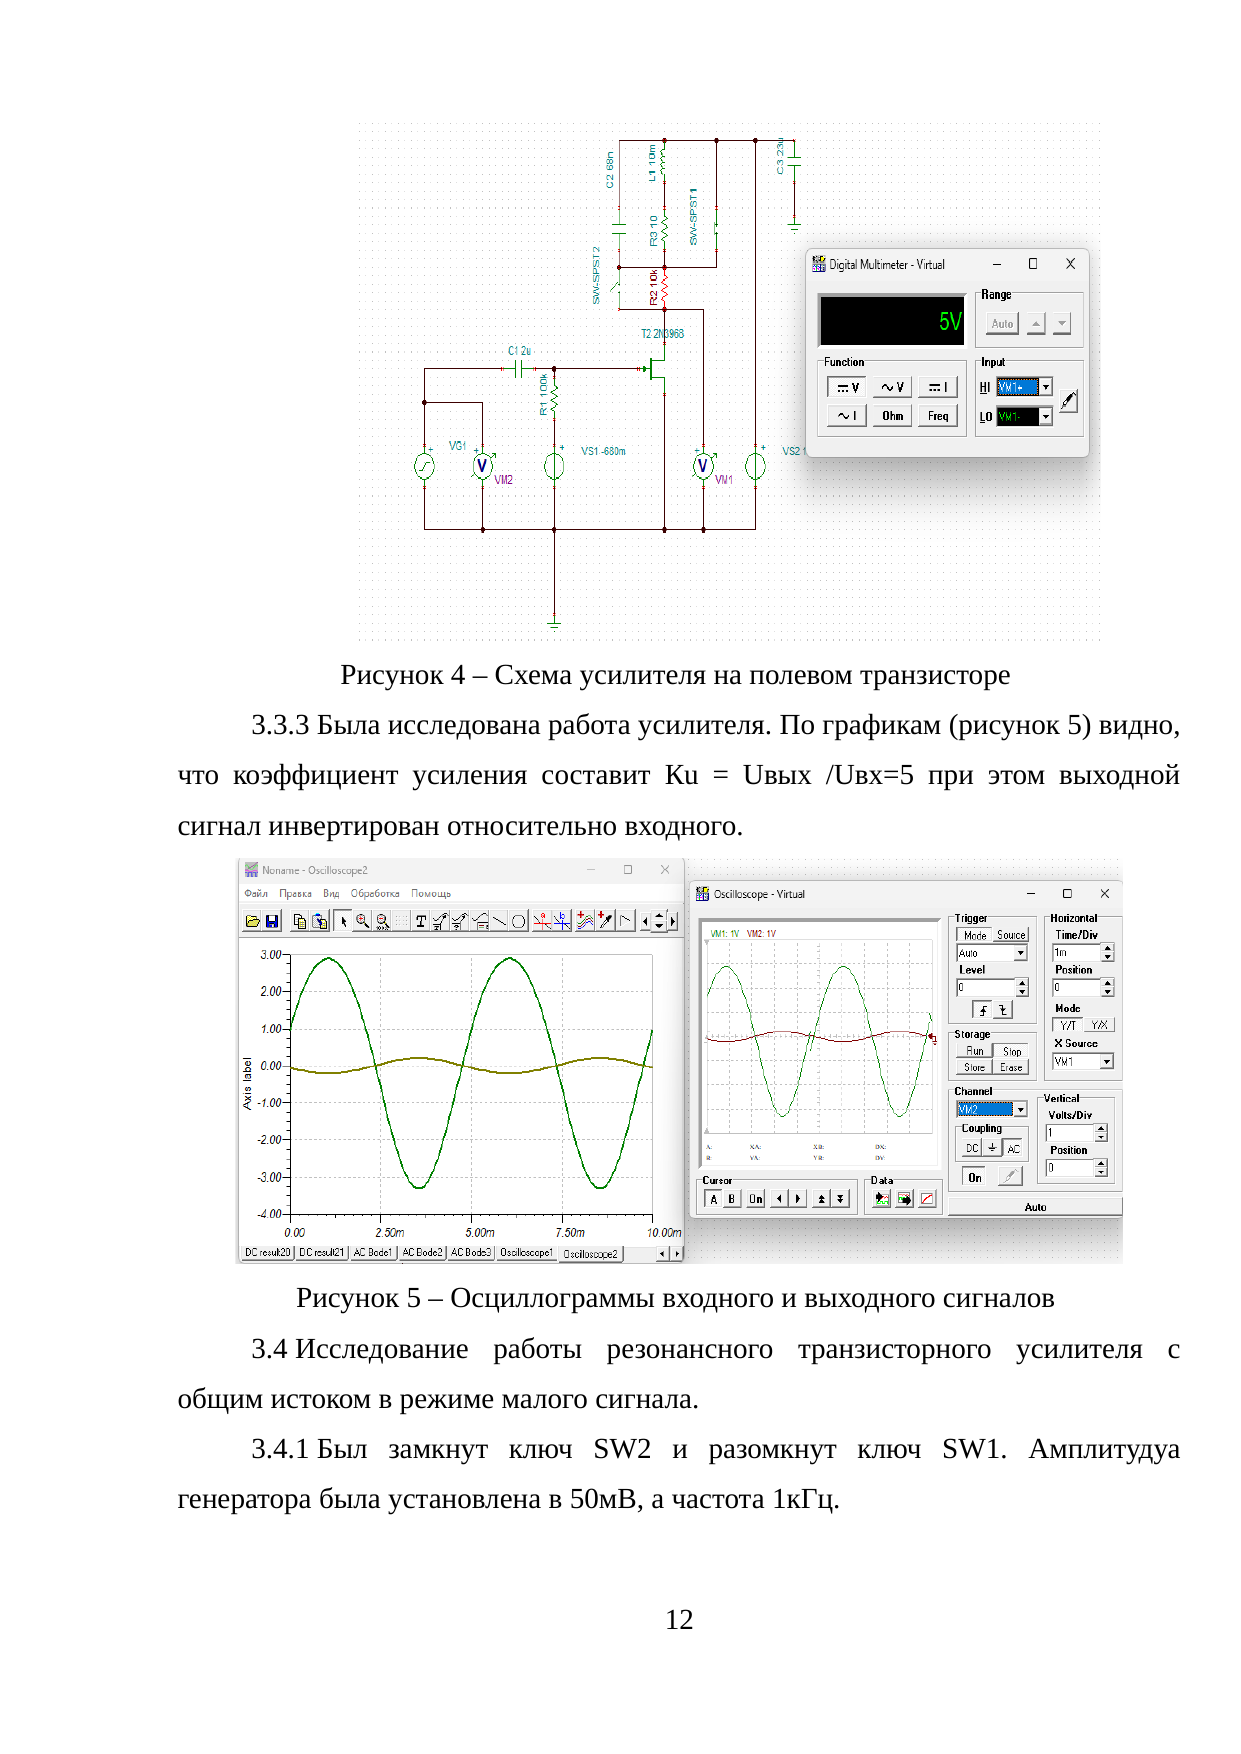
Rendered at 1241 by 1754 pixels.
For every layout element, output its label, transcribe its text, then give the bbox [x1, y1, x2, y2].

picture [353, 120, 1101, 641]
picture [235, 858, 1123, 1264]
list Исследование работы резонансного транзисторного усилителя с общим истоком в режиме малого сигнала. [177, 1331, 1181, 1414]
list Была исследована работа усилителя. По графикам (рисунок 5) видно, что коэффициент усиления составит Кu = Uвых /Uвх=5 при этом выходной сигнал инвертирован относительно входного. [177, 707, 1181, 841]
text Рисунок 5 – Осциллограммы входного и выходного сигналов [177, 858, 1181, 1314]
list Был замкнут ключ SW2 и разомкнут ключ SW1. Амплитудуа генератора была установлена в 50мВ, а частота 1кГц. [177, 1431, 1181, 1515]
text Рисунок 4 – Схема усилителя на полевом транзисторе [177, 118, 1181, 690]
